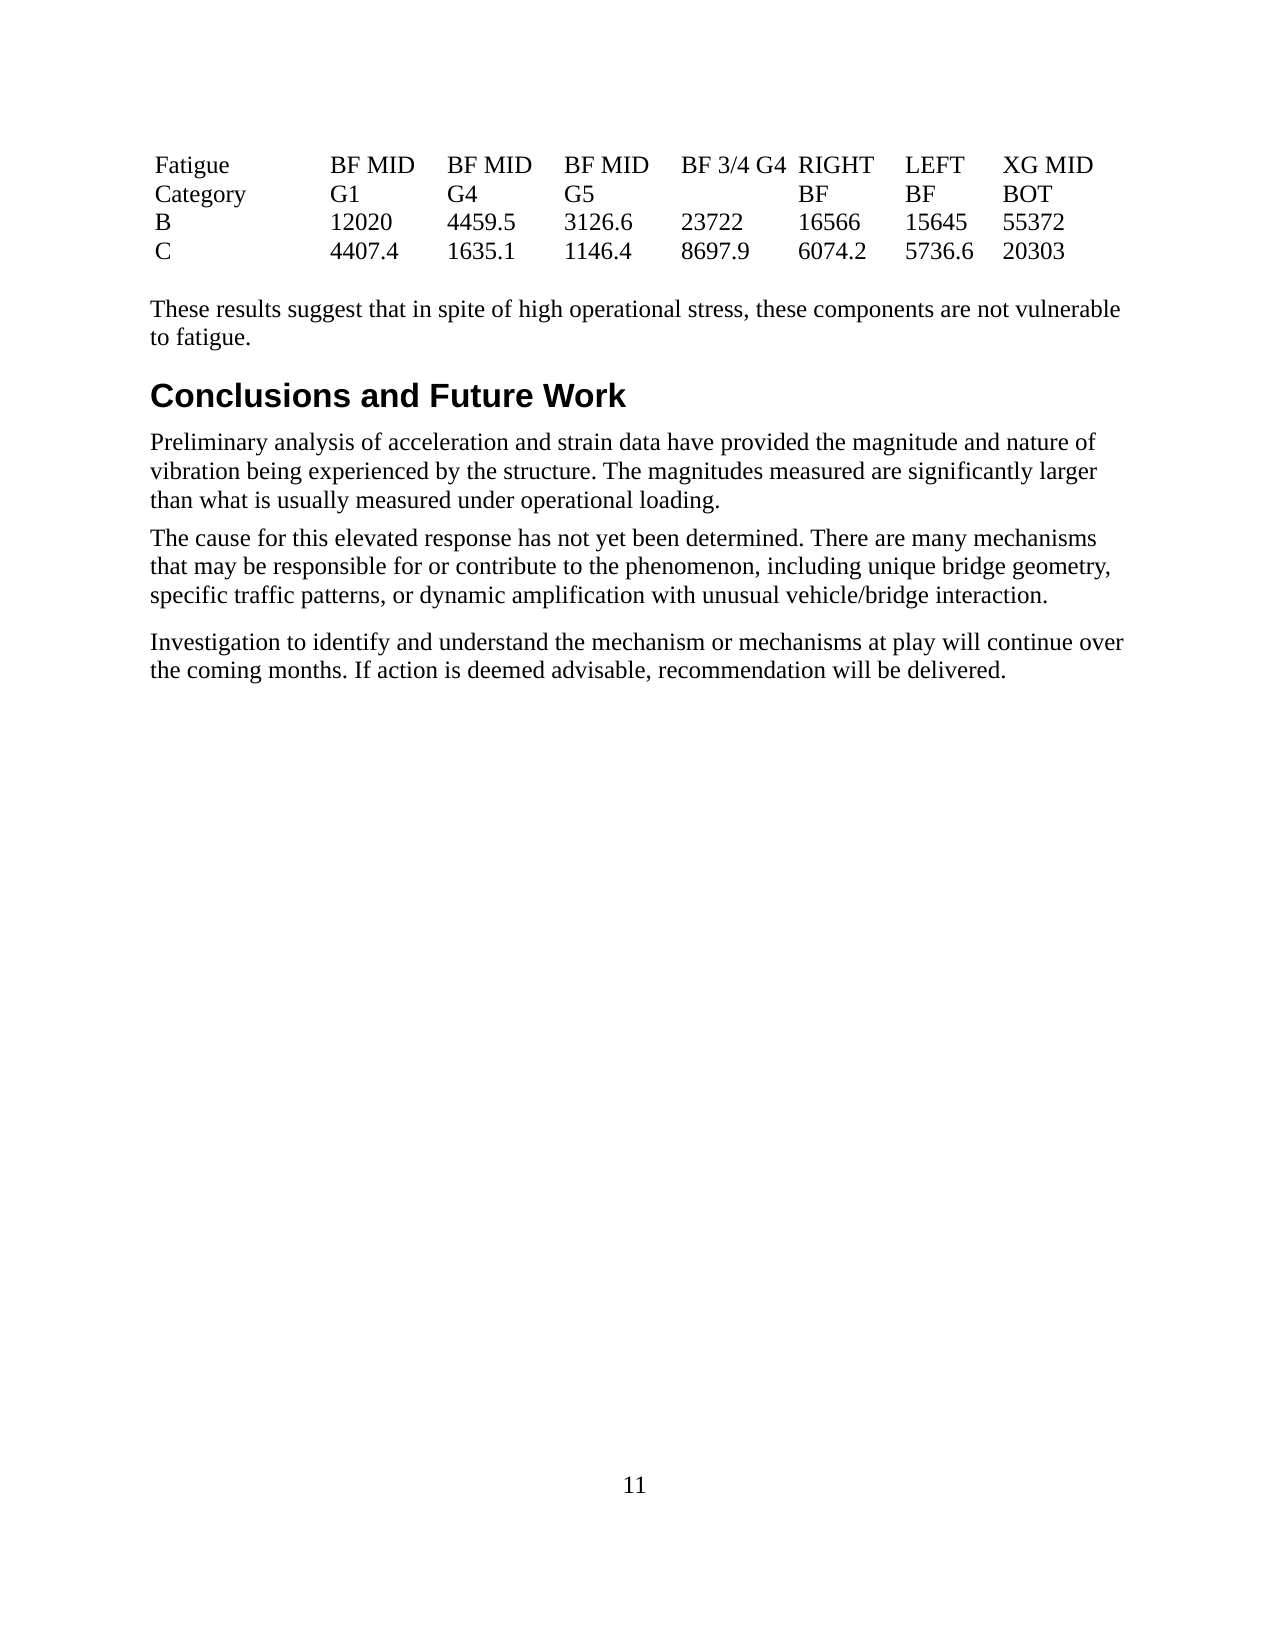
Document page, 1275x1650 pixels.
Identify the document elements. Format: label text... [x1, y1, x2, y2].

table_cell 6074.2 [793, 236, 901, 265]
text Preliminary analysis of acceleration and strain data have provided the magnitude and nature of vibration being experienced by the structure. The magnitudes measured are significantly larger than what is usually measured under operational loading. [150, 427, 1125, 514]
table_cell 4459.5 [442, 208, 559, 236]
table_header Fatigue Category [150, 150, 325, 207]
table_header XG MID BOT [998, 150, 1125, 207]
table_cell 1146.4 [559, 236, 676, 265]
subtitle Conclusions and Future Work [150, 376, 1125, 415]
table_cell C [150, 236, 325, 265]
text The cause for this elevated response has not yet been determined. There are many mechanisms that may be responsible for or contribute to the phenomenon, including unique bridge geometry, specific traffic patterns, or dynamic amplification with unusual vehicle/bridge interaction. [150, 523, 1125, 609]
table_header BF MID G1 [325, 150, 442, 207]
table_cell 3126.6 [559, 208, 676, 236]
table_cell 4407.4 [325, 236, 442, 265]
text Investigation to identify and understand the mechanism or mechanisms at play will continue over the coming months. If action is deemed advisable, recommendation will be delivered. [150, 627, 1125, 684]
table_cell 23722 [676, 208, 793, 236]
table_cell 55372 [998, 208, 1125, 236]
table_cell B [150, 208, 325, 236]
table_header LEFT BF [901, 150, 998, 207]
table_cell 8697.9 [676, 236, 793, 265]
table_cell 15645 [901, 208, 998, 236]
table_header BF MID G5 [559, 150, 676, 207]
table_cell 1635.1 [442, 236, 559, 265]
table_header BF MID G4 [442, 150, 559, 207]
text These results suggest that in spite of high operational stress, these components are not vulnerable to fatigue. [150, 294, 1125, 351]
table_header RIGHT BF [793, 150, 901, 207]
table_cell 5736.6 [901, 236, 998, 265]
table_cell 20303 [998, 236, 1125, 265]
table_cell 12020 [325, 208, 442, 236]
table_header BF 3/4 G4 [676, 150, 793, 207]
table_cell 16566 [793, 208, 901, 236]
